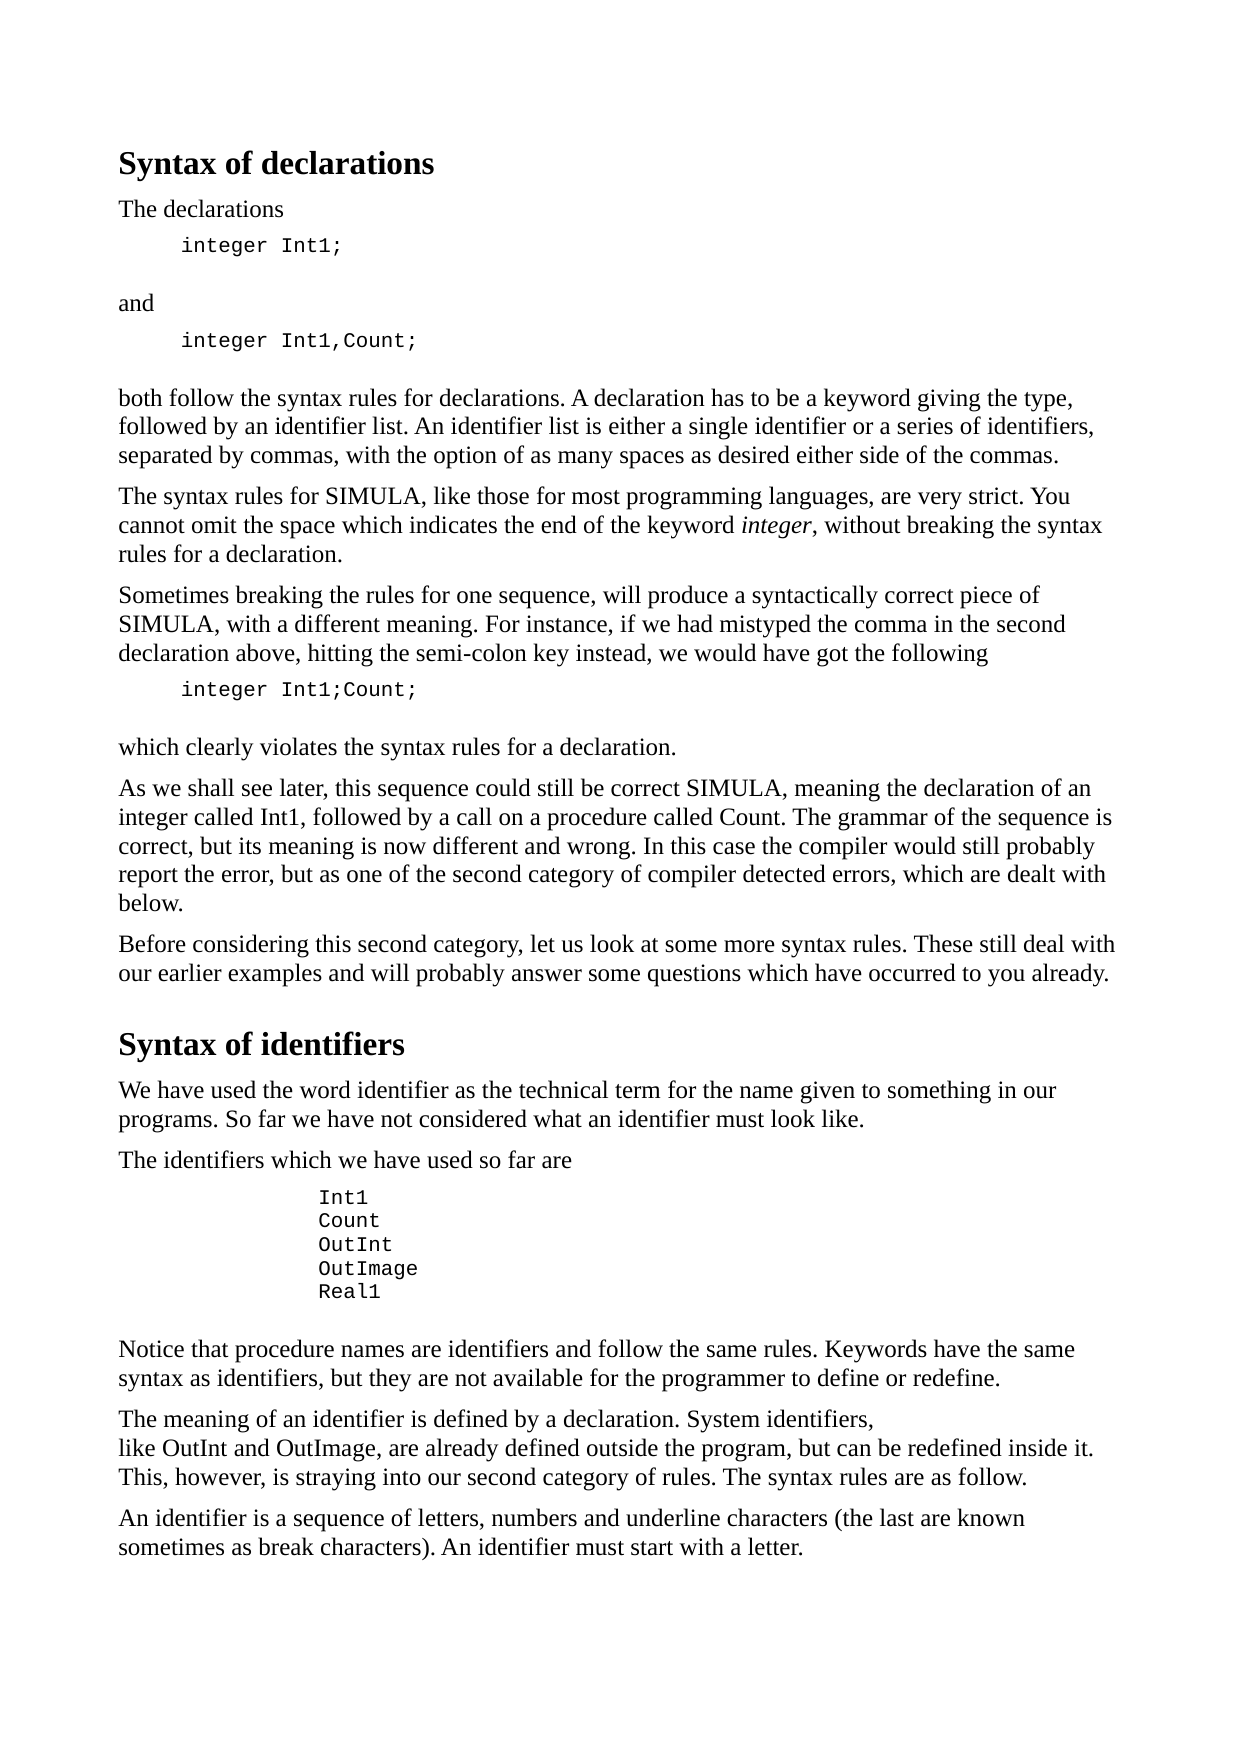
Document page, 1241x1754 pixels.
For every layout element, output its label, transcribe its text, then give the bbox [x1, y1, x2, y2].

text integer Int1;Count; [118, 679, 1122, 703]
text The meaning of an identifier is defined by a declaration. System identifiers, like OutInt and OutImage, are already defined outside the program, but can be redefined inside it. This, however, is straying into our second category of rules. The syntax rules are as follow. [118, 1404, 1122, 1491]
text The syntax rules for SIMULA, like those for most programming languages, are very strict. You cannot omit the space which indicates the end of the keyword integer, without breaking the syntax rules for a declaration. [118, 481, 1122, 568]
text The declarations [118, 194, 1122, 223]
text Int1 [118, 1187, 1122, 1210]
text both follow the syntax rules for declarations. A declaration has to be a keyword giving the type, followed by an identifier list. An identifier list is either a single identifier or a series of identifiers, separated by commas, with the option of as many spaces as desired either side of the commas. [118, 383, 1122, 469]
text Count [118, 1210, 1122, 1234]
text An identifier is a sequence of letters, numbers and underline characters (the last are known sometimes as break characters). An identifier must start with a letter. [118, 1503, 1122, 1561]
text which clearly violates the syntax rules for a declaration. [118, 732, 1122, 761]
text OutImage [118, 1258, 1122, 1281]
text As we shall see later, this sequence could still be correct SIMULA, meaning the declaration of an integer called Int1, followed by a call on a procedure called Count. The grammar of the sequence is correct, but its meaning is now different and wrong. In this case the compiler would still probably report the error, but as one of the second category of compiler detected errors, which are dealt with below. [118, 773, 1122, 917]
text integer Int1,Count; [118, 329, 1122, 353]
text We have used the word identifier as the technical term for the name given to something in our programs. So far we have not considered what an identifier must look like. [118, 1075, 1122, 1133]
text OutInt [118, 1234, 1122, 1258]
text Real1 [118, 1281, 1122, 1305]
subtitle Syntax of declarations [118, 143, 1122, 181]
text Sometimes breaking the rules for one sequence, will produce a syntactically correct piece of SIMULA, with a different meaning. For instance, if we had mistyped the comma in the second declaration above, hitting the semi-colon key instead, we would have got the following [118, 580, 1122, 666]
text Notice that procedure names are identifiers and follow the same rules. Keywords have the same syntax as identifiers, but they are not available for the programmer to define or redefine. [118, 1334, 1122, 1392]
text Before considering this second category, let us look at some more syntax rules. These still deal with our earlier examples and will probably answer some questions which have occurred to you already. [118, 929, 1122, 987]
text integer Int1; [118, 235, 1122, 259]
text and [118, 288, 1122, 317]
text The identifiers which we have used so far are [118, 1145, 1122, 1174]
subtitle Syntax of identifiers [118, 1024, 1122, 1063]
